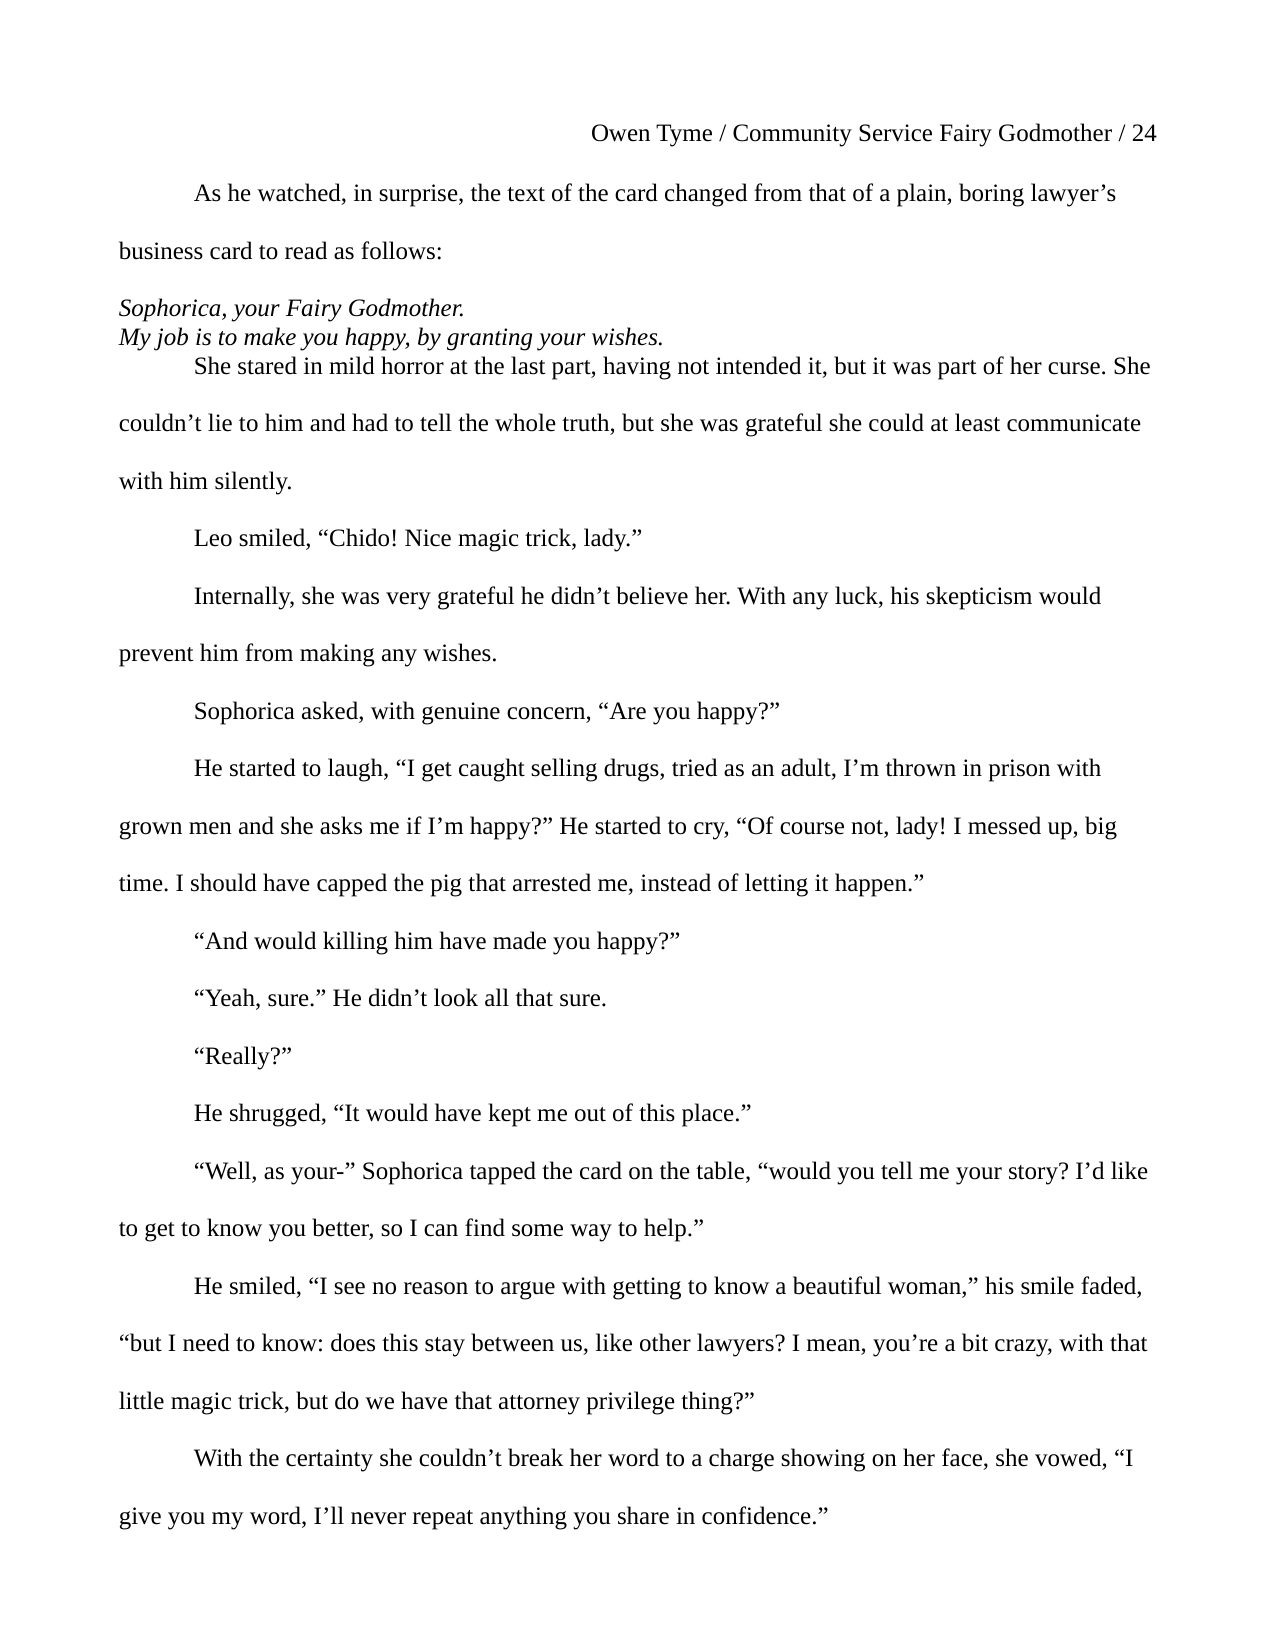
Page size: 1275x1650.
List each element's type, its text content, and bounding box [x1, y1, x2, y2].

text “Yeah, sure.” He didn’t look all that sure. [118, 983, 1156, 1012]
text She stared in mild horror at the last part, having not intended it, but it was part of her curse. She couldn’t lie to him and had to tell the whole truth, but she was grateful she could at least communicate with him silently. [118, 351, 1156, 495]
text Leo smiled, “Chido! Nice magic trick, lady.” [118, 523, 1156, 552]
text Sophorica asked, with genuine concern, “Are you happy?” [118, 696, 1156, 725]
text He smiled, “I see no reason to argue with getting to know a beautiful woman,” his smile faded, “but I need to know: does this stay between us, like other lawyers? I mean, you’re a bit crazy, with that little magic trick, but do we have that attorney privilege thing?” [118, 1271, 1156, 1415]
text With the certainty she couldn’t break her word to a charge showing on her face, she vowed, “I give you my word, I’ll never repeat anything you share in confidence.” [118, 1443, 1156, 1530]
text My job is to make you happy, by granting your wishes. [118, 322, 1156, 351]
text As he watched, in surprise, the text of the card changed from that of a plain, boring lawyer’s business card to read as follows: [118, 178, 1156, 265]
text Sophorica, your Fairy Godmother. [118, 293, 1156, 322]
text Internally, she was very grateful he didn’t believe her. With any luck, his skepticism would prevent him from making any wishes. [118, 581, 1156, 667]
text He shrugged, “It would have kept me out of this place.” [118, 1098, 1156, 1127]
text “Really?” [118, 1041, 1156, 1070]
text He started to laugh, “I get caught selling drugs, tried as an adult, I’m thrown in prison with grown men and she asks me if I’m happy?” He started to cry, “Of course not, lady! I messed up, big time. I should have capped the pig that arrested me, instead of letting it happen.” [118, 753, 1156, 897]
text “Well, as your-” Sophorica tapped the card on the table, “would you tell me your story? I’d like to get to know you better, so I can find some way to help.” [118, 1156, 1156, 1242]
text “And would killing him have made you happy?” [118, 926, 1156, 955]
